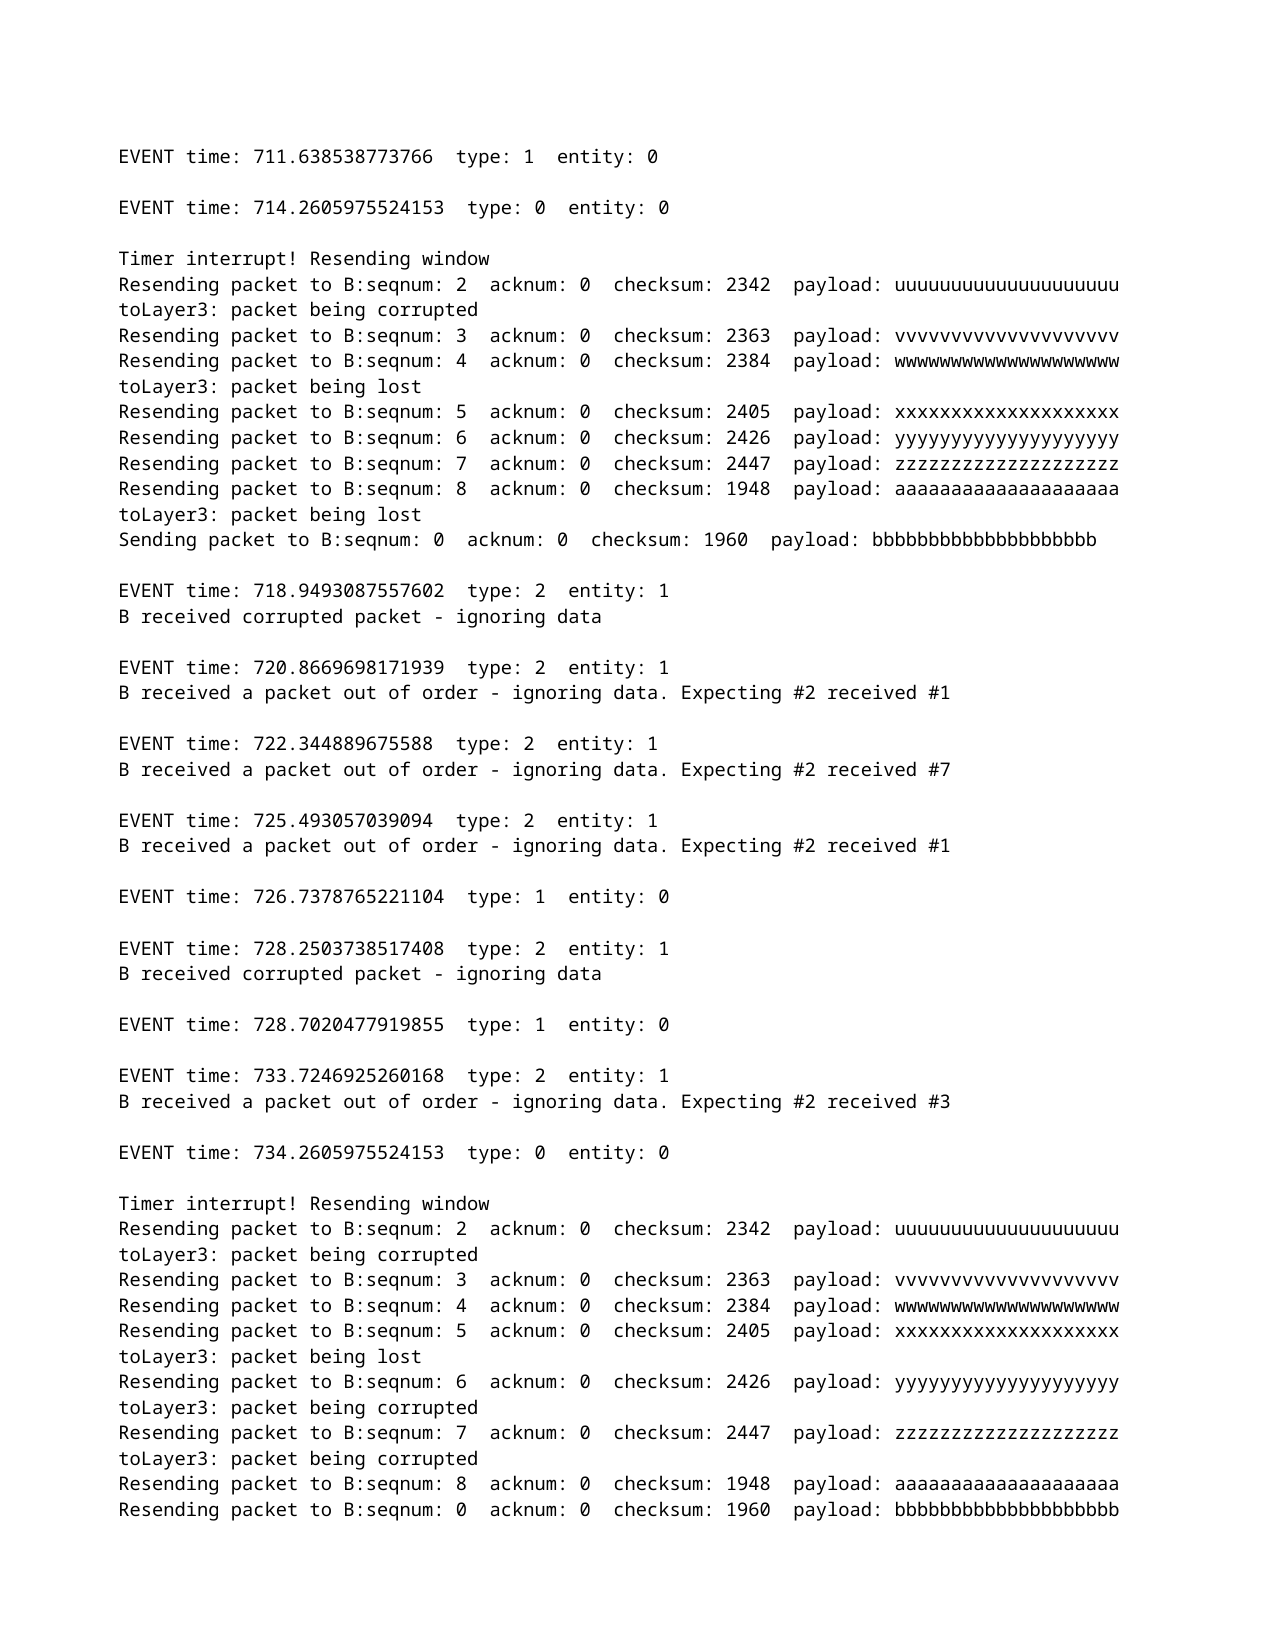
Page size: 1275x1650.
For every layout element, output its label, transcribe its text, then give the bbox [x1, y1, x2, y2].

text EVENT time: 720.8669698171939 type: 2 entity: 1 [118, 654, 1157, 679]
text EVENT time: 728.7020477919855 type: 1 entity: 0 [118, 1011, 1157, 1037]
text EVENT time: 734.2605975524153 type: 0 entity: 0 [118, 1139, 1157, 1164]
text EVENT time: 714.2605975524153 type: 0 entity: 0 [118, 195, 1157, 220]
text B received a packet out of order - ignoring data. Expecting #2 received #1 [118, 679, 1157, 705]
text EVENT time: 728.2503738517408 type: 2 entity: 1 [118, 935, 1157, 960]
text Resending packet to B:seqnum: 4 acknum: 0 checksum: 2384 payload: wwwwwwwwwwwwwwwwwwww [118, 1292, 1157, 1318]
text toLayer3: packet being corrupted [118, 1394, 1157, 1420]
text Resending packet to B:seqnum: 8 acknum: 0 checksum: 1948 payload: aaaaaaaaaaaaaaaaaaaa [118, 1471, 1157, 1496]
text toLayer3: packet being lost [118, 501, 1157, 526]
text EVENT time: 725.493057039094 type: 2 entity: 1 [118, 807, 1157, 833]
text toLayer3: packet being corrupted [118, 297, 1157, 322]
text EVENT time: 726.7378765221104 type: 1 entity: 0 [118, 884, 1157, 909]
text Resending packet to B:seqnum: 6 acknum: 0 checksum: 2426 payload: yyyyyyyyyyyyyyyyyyyy [118, 1369, 1157, 1394]
text B received a packet out of order - ignoring data. Expecting #2 received #7 [118, 756, 1157, 782]
text Resending packet to B:seqnum: 3 acknum: 0 checksum: 2363 payload: vvvvvvvvvvvvvvvvvvvv [118, 1267, 1157, 1292]
text toLayer3: packet being corrupted [118, 1241, 1157, 1267]
text Resending packet to B:seqnum: 0 acknum: 0 checksum: 1960 payload: bbbbbbbbbbbbbbbbbbbb [118, 1496, 1157, 1522]
text Resending packet to B:seqnum: 7 acknum: 0 checksum: 2447 payload: zzzzzzzzzzzzzzzzzzzz [118, 1420, 1157, 1445]
text Resending packet to B:seqnum: 5 acknum: 0 checksum: 2405 payload: xxxxxxxxxxxxxxxxxxxx [118, 399, 1157, 424]
text Resending packet to B:seqnum: 2 acknum: 0 checksum: 2342 payload: uuuuuuuuuuuuuuuuuuuu [118, 271, 1157, 297]
text B received a packet out of order - ignoring data. Expecting #2 received #3 [118, 1088, 1157, 1113]
text Timer interrupt! Resending window [118, 1190, 1157, 1216]
text Resending packet to B:seqnum: 8 acknum: 0 checksum: 1948 payload: aaaaaaaaaaaaaaaaaaaa [118, 475, 1157, 501]
text Resending packet to B:seqnum: 3 acknum: 0 checksum: 2363 payload: vvvvvvvvvvvvvvvvvvvv [118, 322, 1157, 348]
text B received corrupted packet - ignoring data [118, 960, 1157, 986]
text Resending packet to B:seqnum: 4 acknum: 0 checksum: 2384 payload: wwwwwwwwwwwwwwwwwwww [118, 348, 1157, 373]
text B received a packet out of order - ignoring data. Expecting #2 received #1 [118, 833, 1157, 858]
text Resending packet to B:seqnum: 7 acknum: 0 checksum: 2447 payload: zzzzzzzzzzzzzzzzzzzz [118, 450, 1157, 475]
text toLayer3: packet being lost [118, 1343, 1157, 1369]
text toLayer3: packet being lost [118, 373, 1157, 399]
text Resending packet to B:seqnum: 6 acknum: 0 checksum: 2426 payload: yyyyyyyyyyyyyyyyyyyy [118, 424, 1157, 450]
text B received corrupted packet - ignoring data [118, 603, 1157, 628]
text EVENT time: 718.9493087557602 type: 2 entity: 1 [118, 577, 1157, 603]
text Resending packet to B:seqnum: 2 acknum: 0 checksum: 2342 payload: uuuuuuuuuuuuuuuuuuuu [118, 1216, 1157, 1241]
text Resending packet to B:seqnum: 5 acknum: 0 checksum: 2405 payload: xxxxxxxxxxxxxxxxxxxx [118, 1318, 1157, 1343]
text Timer interrupt! Resending window [118, 246, 1157, 271]
text toLayer3: packet being corrupted [118, 1445, 1157, 1471]
text EVENT time: 733.7246925260168 type: 2 entity: 1 [118, 1062, 1157, 1088]
text EVENT time: 722.344889675588 type: 2 entity: 1 [118, 731, 1157, 756]
text EVENT time: 711.638538773766 type: 1 entity: 0 [118, 144, 1157, 169]
text Sending packet to B:seqnum: 0 acknum: 0 checksum: 1960 payload: bbbbbbbbbbbbbbbbbbbb [118, 526, 1157, 552]
